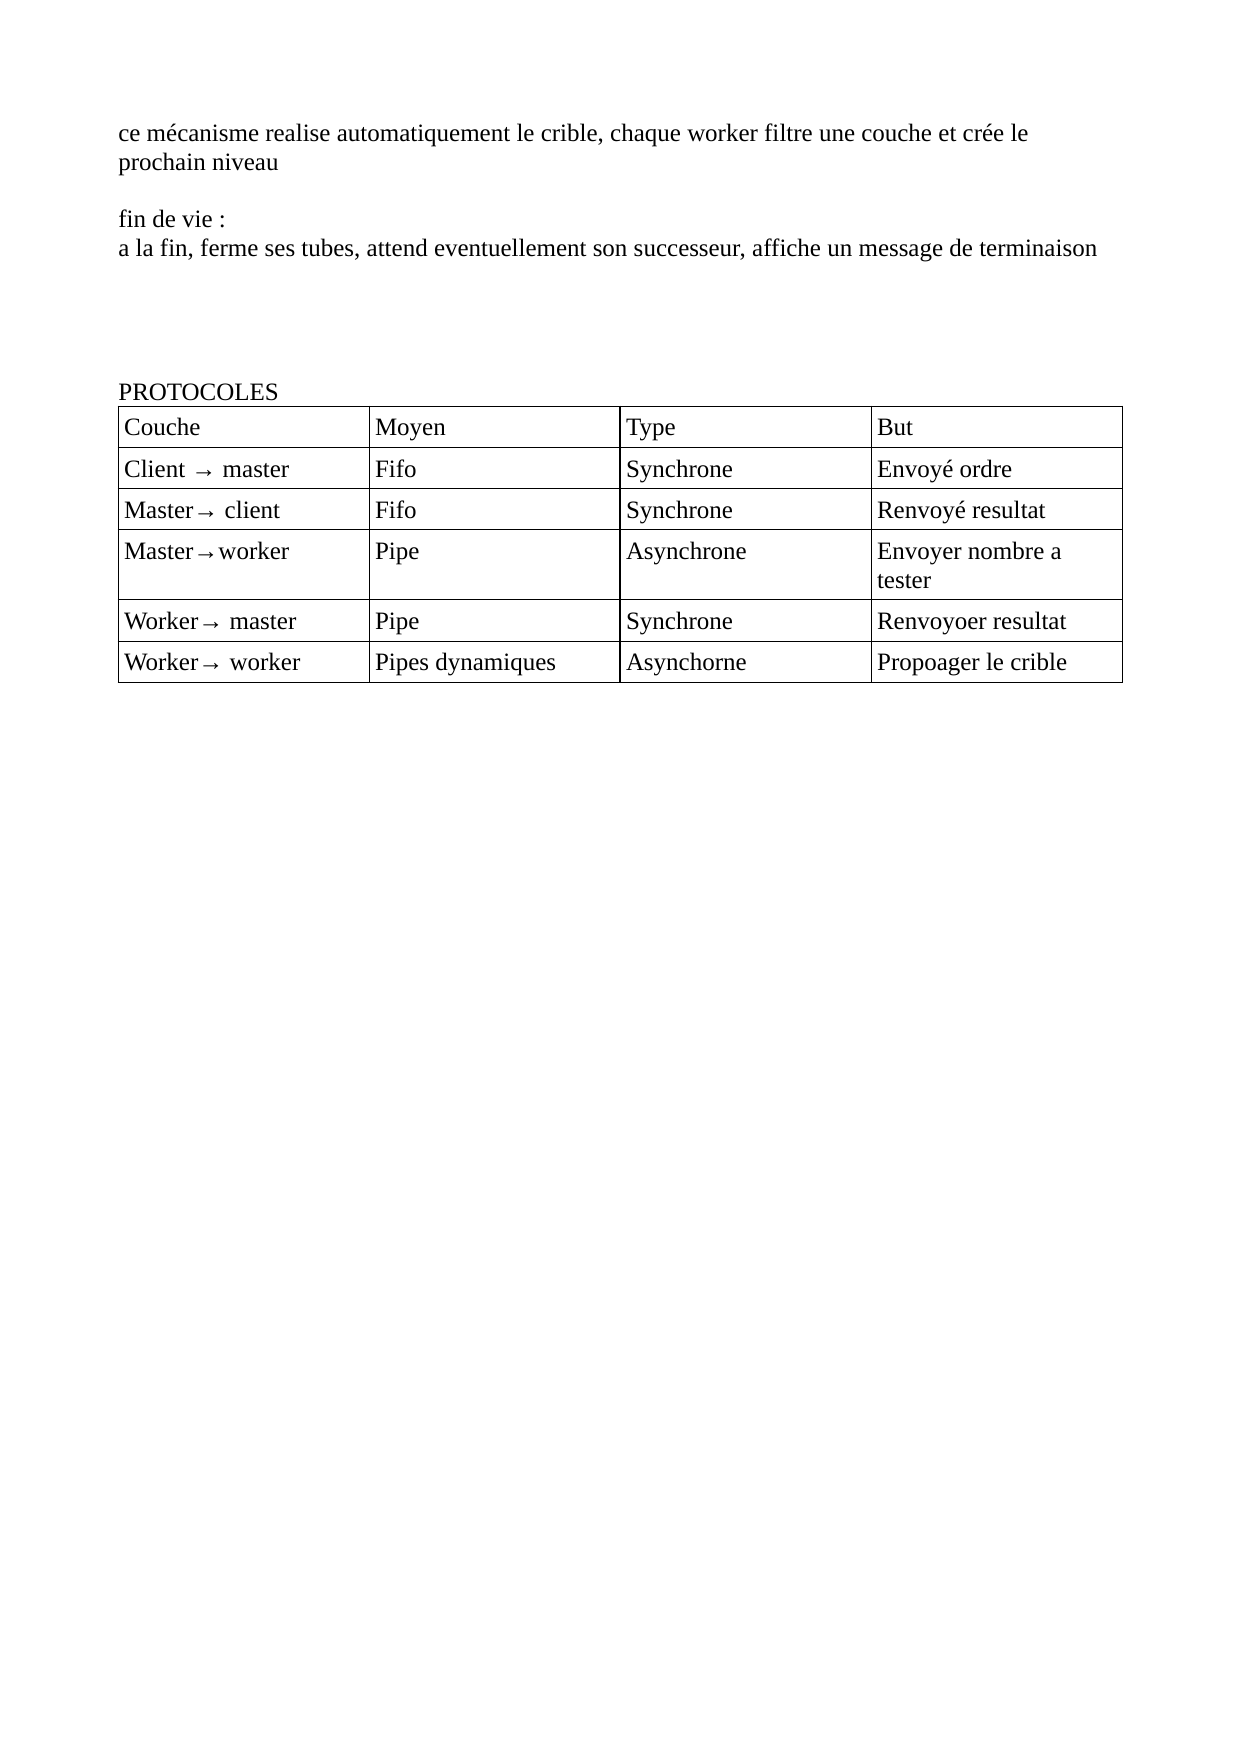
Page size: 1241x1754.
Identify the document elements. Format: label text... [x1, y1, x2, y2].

table_cell Pipe [370, 530, 619, 599]
table_cell Pipes dynamiques [370, 642, 619, 682]
table_cell Master→worker [119, 530, 369, 599]
text PROTOCOLES [118, 377, 1122, 406]
table_cell Propoager le crible [872, 642, 1122, 682]
table_cell Synchrone [621, 448, 871, 488]
table_cell Pipe [370, 600, 619, 641]
table_cell Asynchrone [621, 530, 871, 599]
table_cell Renvoyé resultat [872, 489, 1122, 529]
table_cell Renvoyoer resultat [872, 600, 1122, 641]
table_header But [872, 407, 1122, 447]
table_header Couche [119, 407, 369, 447]
table_cell Synchrone [621, 489, 871, 529]
table_cell Asynchorne [621, 642, 871, 682]
text a la fin, ferme ses tubes, attend eventuellement son successeur, affiche un message de terminaison [118, 233, 1122, 262]
text fin de vie : [118, 204, 1122, 233]
table_cell Worker→ worker [119, 642, 369, 682]
table_cell Fifo [370, 489, 619, 529]
table_cell Synchrone [621, 600, 871, 641]
table_header Moyen [370, 407, 619, 447]
text ce mécanisme realise automatiquement le crible, chaque worker filtre une couche et crée le prochain niveau [118, 118, 1122, 176]
table_cell Master→ client [119, 489, 369, 529]
table_header Type [621, 407, 871, 447]
table_cell Envoyé ordre [872, 448, 1122, 488]
table_cell Worker→ master [119, 600, 369, 641]
table_cell Fifo [370, 448, 619, 488]
table_cell Envoyer nombre a tester [872, 530, 1122, 599]
table_cell Client → master [119, 448, 369, 488]
